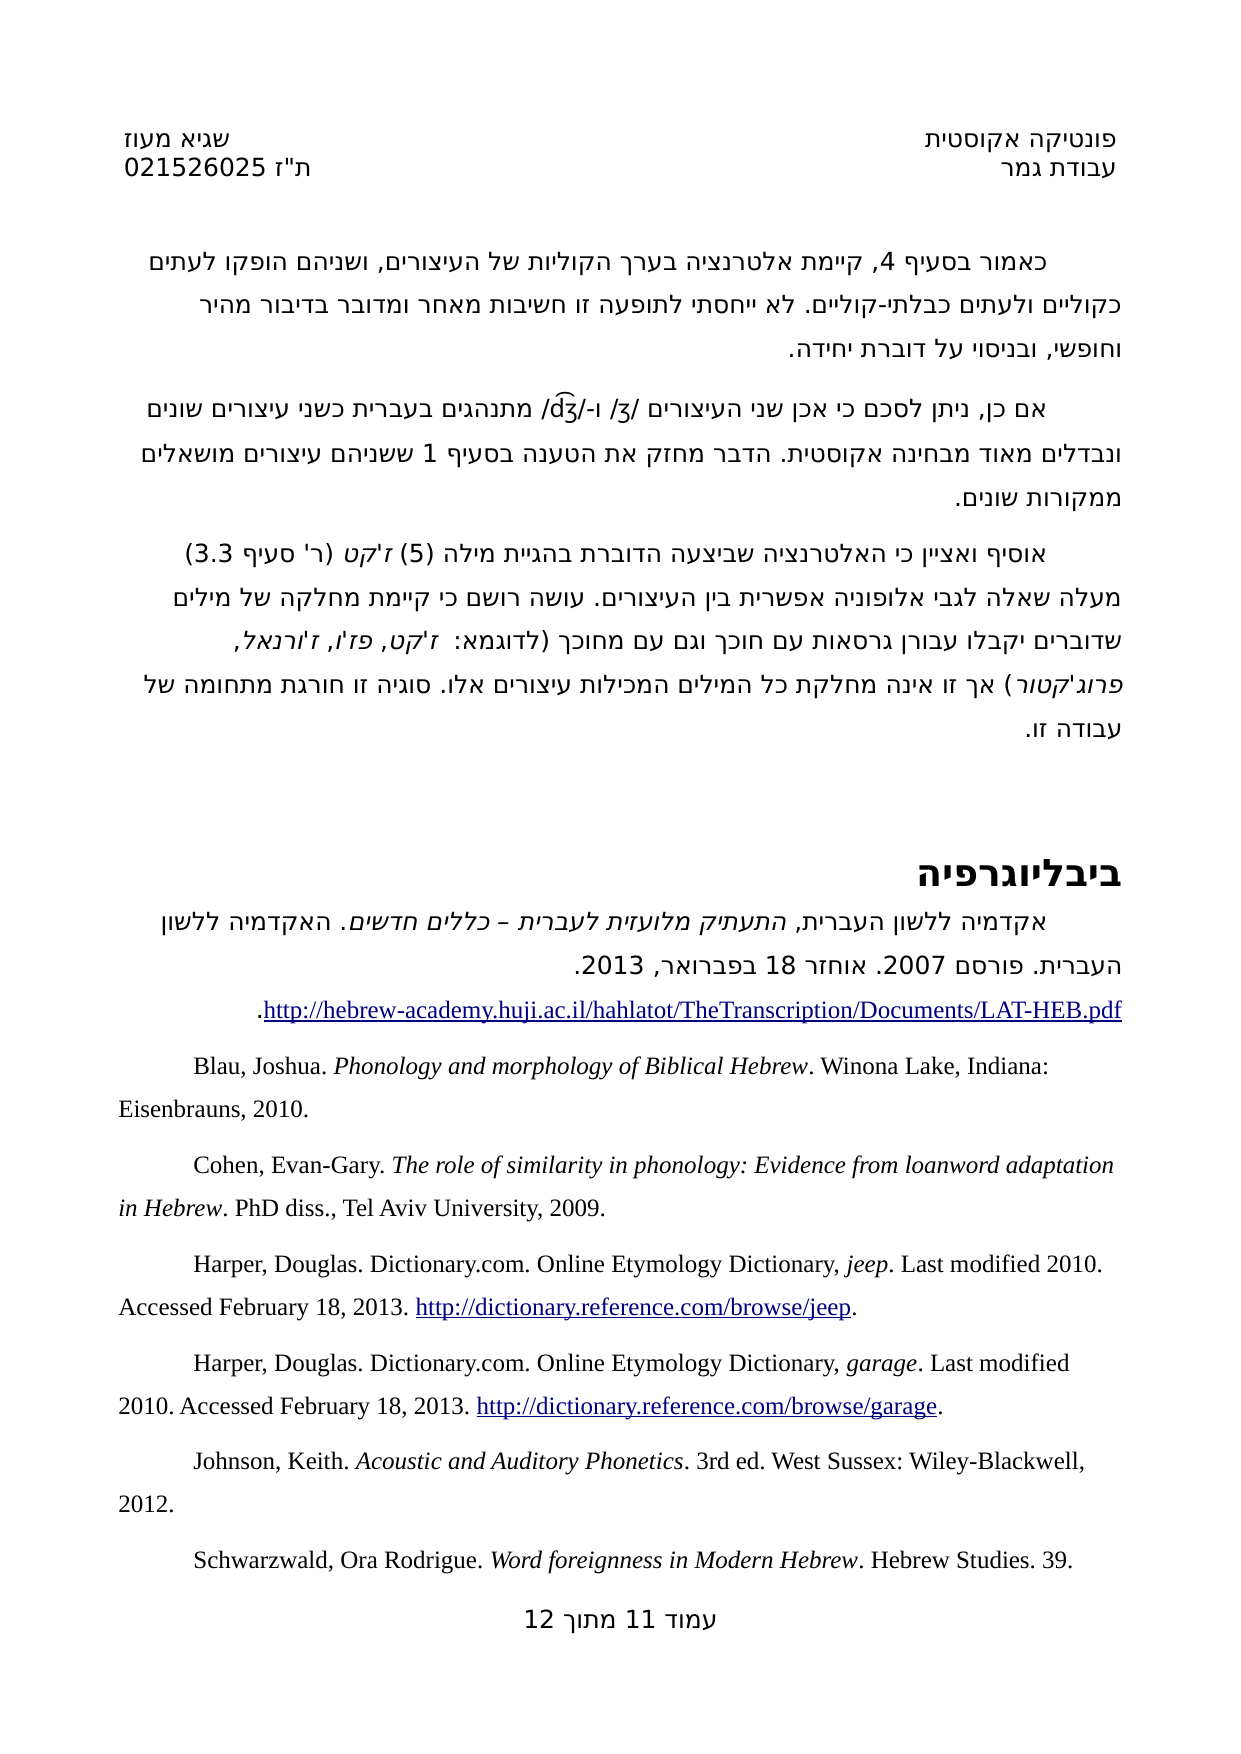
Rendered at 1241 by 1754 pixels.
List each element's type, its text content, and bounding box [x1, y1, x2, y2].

text Johnson, Keith. Acoustic and Auditory Phonetics. 3rd ed. West Sussex: Wiley-Blackwell, 2012. [118, 1446, 1122, 1518]
text Harper, Douglas. Dictionary.com. Online Etymology Dictionary, jeep. Last modified 2010. Accessed February 18, 2013. http://dictionary.reference.com/browse/jeep. [118, 1249, 1122, 1321]
text Cohen, Evan-Gary. The role of similarity in phonology: Evidence from loanword adaptation in Hebrew. PhD diss., Tel Aviv University, 2009. [118, 1150, 1122, 1222]
text אם כן, ניתן לסכם כי אכן שני העיצורים /ʒ/ ו-/d͡ʒ/ מתנהגים בעברית כשני עיצורים שונים ונבדלים מאוד מבחינה אקוסטית. הדבר מחזק את הטענה בסעיף 1 ששניהם עיצורים מושאלים ממקורות שונים. [118, 390, 1122, 512]
text אקדמיה ללשון העברית, התעתיק מלועזית לעברית – כללים חדשים. האקדמיה ללשון העברית. פורסם 2007. אוחזר 18 בפברואר, 2013. http://hebrew-academy.huji.ac.il/hahlatot/TheTranscription/Documents/LAT-HEB.pdf. [118, 908, 1122, 1024]
text Harper, Douglas. Dictionary.com. Online Etymology Dictionary, garage. Last modified 2010. Accessed February 18, 2013. http://dictionary.reference.com/browse/garage. [118, 1348, 1122, 1419]
text אוסיף ואציין כי האלטרנציה שביצעה הדוברת בהגיית מילה (5) ז'קט (ר' סעיף 3.3) מעלה שאלה לגבי אלופוניה אפשרית בין העיצורים. עושה רושם כי קיימת מחלקה של מילים שדוברים יקבלו עבורן גרסאות עם חוכך וגם עם מחוכך (לדוגמא: ז'קט, פז'ו, ז'ורנאל, פרוג'קטור) אך זו אינה מחלקת כל המילים המכילות עיצורים אלו. סוגיה זו חורגת מתחומה של עבודה זו. [118, 539, 1122, 743]
text כאמור בסעיף 4, קיימת אלטרנציה בערך הקוליות של העיצורים, ושניהם הופקו לעתים כקוליים ולעתים כבלתי-קוליים. לא ייחסתי לתופעה זו חשיבות מאחר ומדובר בדיבור מהיר וחופשי, ובניסוי על דוברת יחידה. [118, 247, 1122, 363]
text Schwarzwald, Ora Rodrigue. Word foreignness in Modern Hebrew. Hebrew Studies. 39. [118, 1545, 1122, 1574]
text Blau, Joshua. Phonology and morphology of Biblical Hebrew. Winona Lake, Indiana: Eisenbrauns, 2010. [118, 1051, 1122, 1123]
subtitle ביבליוגרפיה [118, 851, 1122, 895]
